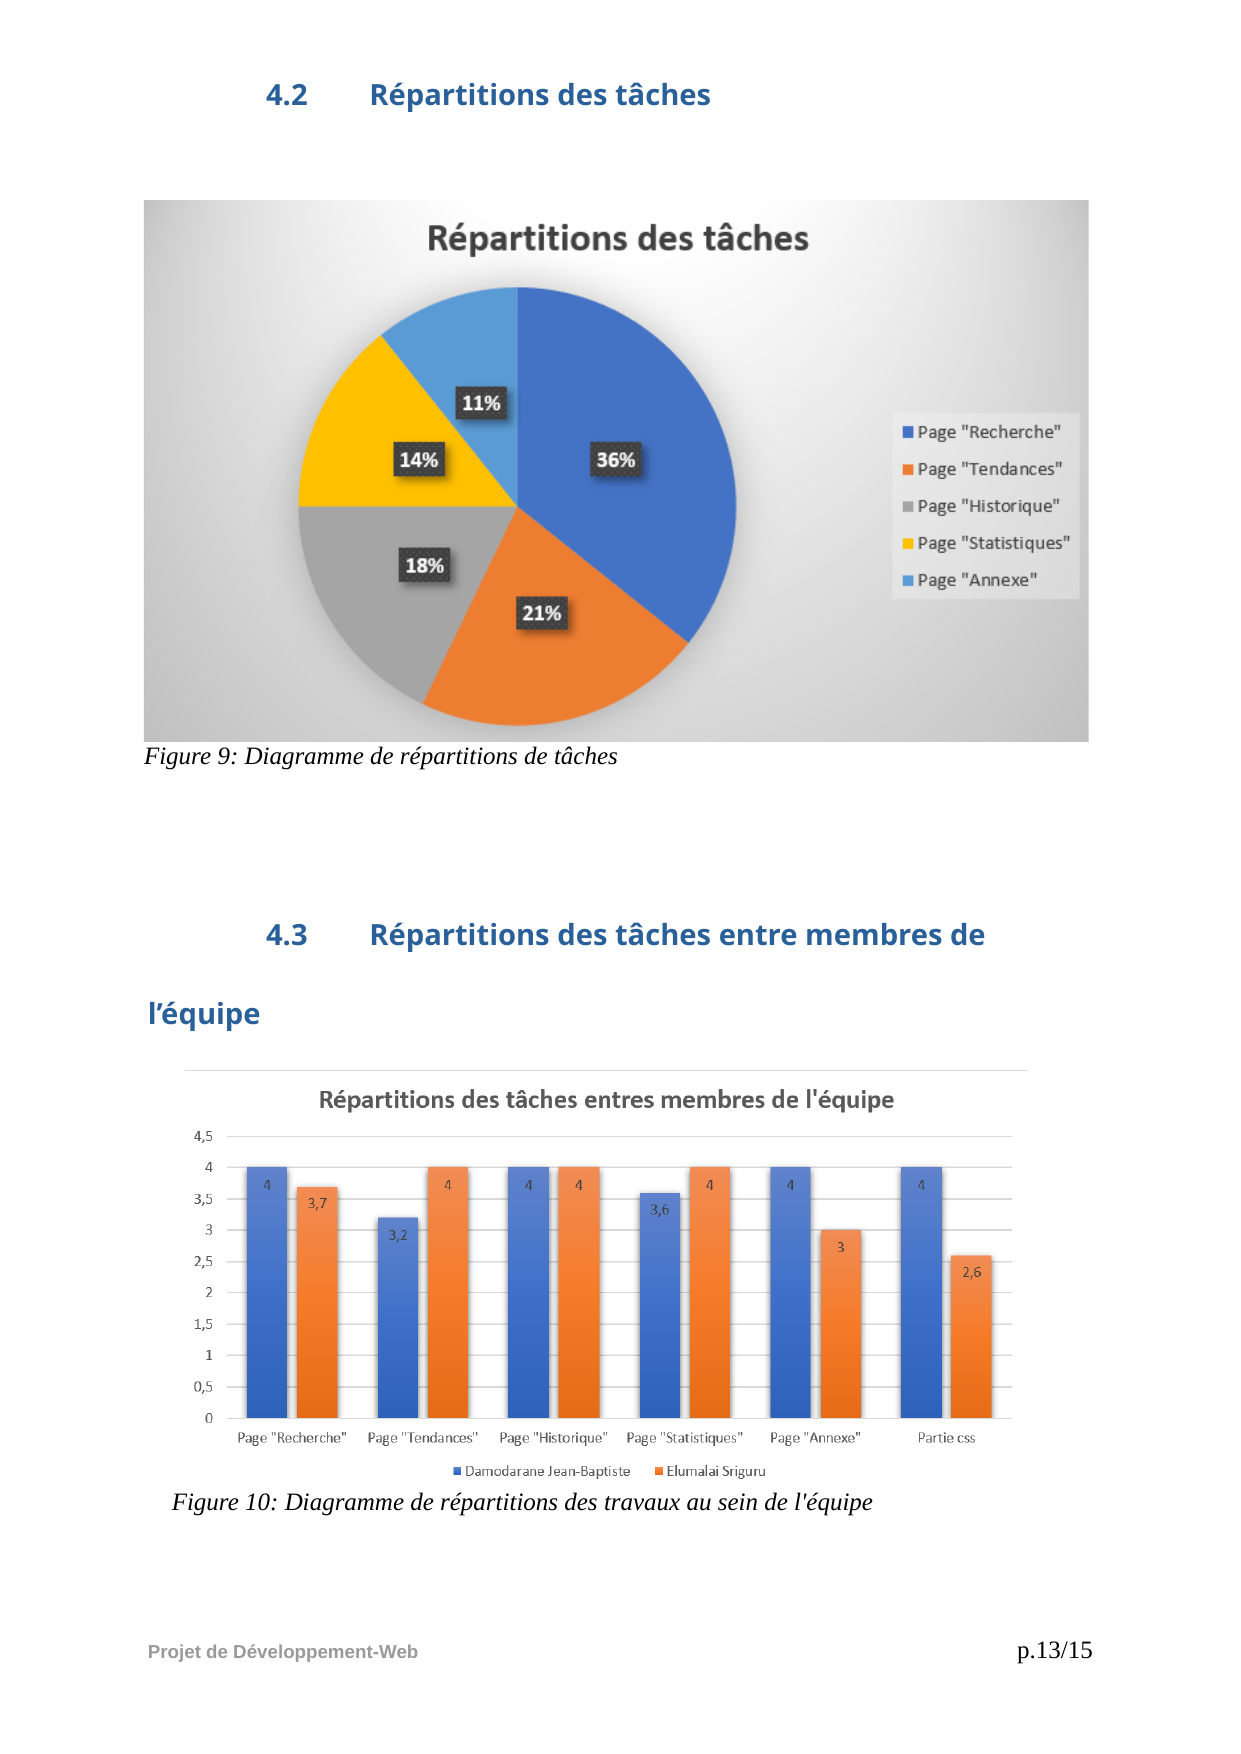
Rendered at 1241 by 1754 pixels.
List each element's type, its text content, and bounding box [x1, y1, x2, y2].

subtitle Répartitions des tâches entre membres de l’équipe [148, 914, 1093, 1033]
picture [184, 1068, 1028, 1487]
picture [143, 200, 1089, 742]
text Figure 9: Diagramme de répartitions de tâches [144, 742, 1089, 770]
subtitle Répartitions des tâches [148, 74, 1093, 113]
text Figure 10: Diagramme de répartitions des travaux au sein de l'équipe [172, 1068, 1041, 1515]
